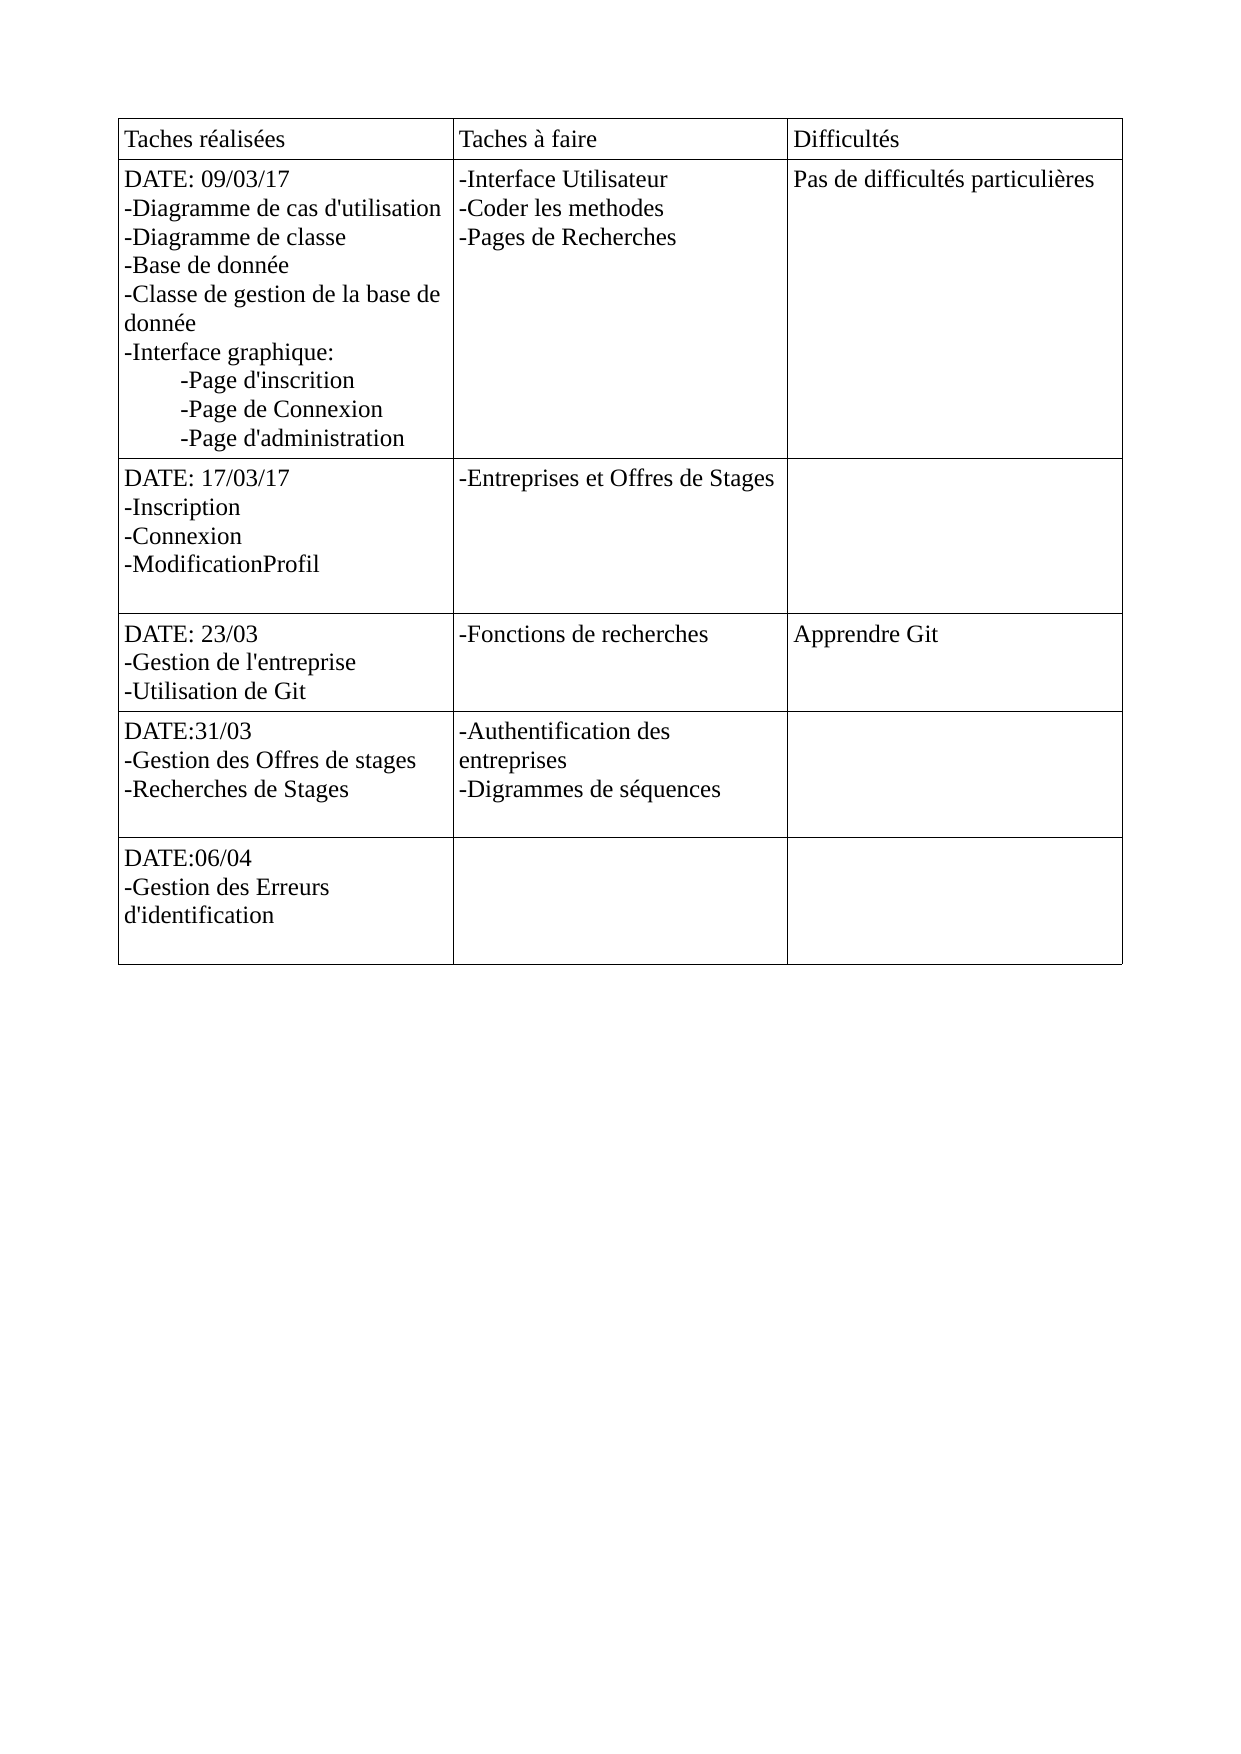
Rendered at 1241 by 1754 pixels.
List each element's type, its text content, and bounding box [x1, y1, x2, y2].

table_cell [788, 838, 1122, 964]
table_cell [788, 459, 1122, 613]
table_cell -Entreprises et Offres de Stages [454, 459, 787, 613]
table_cell DATE: 09/03/17 -Diagramme de cas d'utilisation -Diagramme de classe -Base de donnée -Classe de gestion de la base de donnée -Interface graphique: -Page d'inscrition -Page de Connexion -Page d'administration [119, 160, 453, 457]
table_cell [788, 712, 1122, 837]
table_cell -Interface Utilisateur -Coder les methodes -Pages de Recherches [454, 160, 787, 457]
table_cell DATE: 23/03 -Gestion de l'entreprise -Utilisation de Git [119, 614, 453, 711]
table_cell Apprendre Git [788, 614, 1122, 711]
table_header Taches réalisées [119, 119, 453, 158]
table_cell -Authentification des entreprises -Digrammes de séquences [454, 712, 787, 837]
table_cell DATE:06/04 -Gestion des Erreurs d'identification [119, 838, 453, 964]
table_cell -Fonctions de recherches [454, 614, 787, 711]
table_cell [454, 838, 787, 964]
table_header Taches à faire [454, 119, 787, 158]
table_cell DATE: 17/03/17 -Inscription -Connexion -ModificationProfil [119, 459, 453, 613]
table_cell Pas de difficultés particulières [788, 160, 1122, 457]
table_header Difficultés [788, 119, 1122, 158]
table_cell DATE:31/03 -Gestion des Offres de stages -Recherches de Stages [119, 712, 453, 837]
